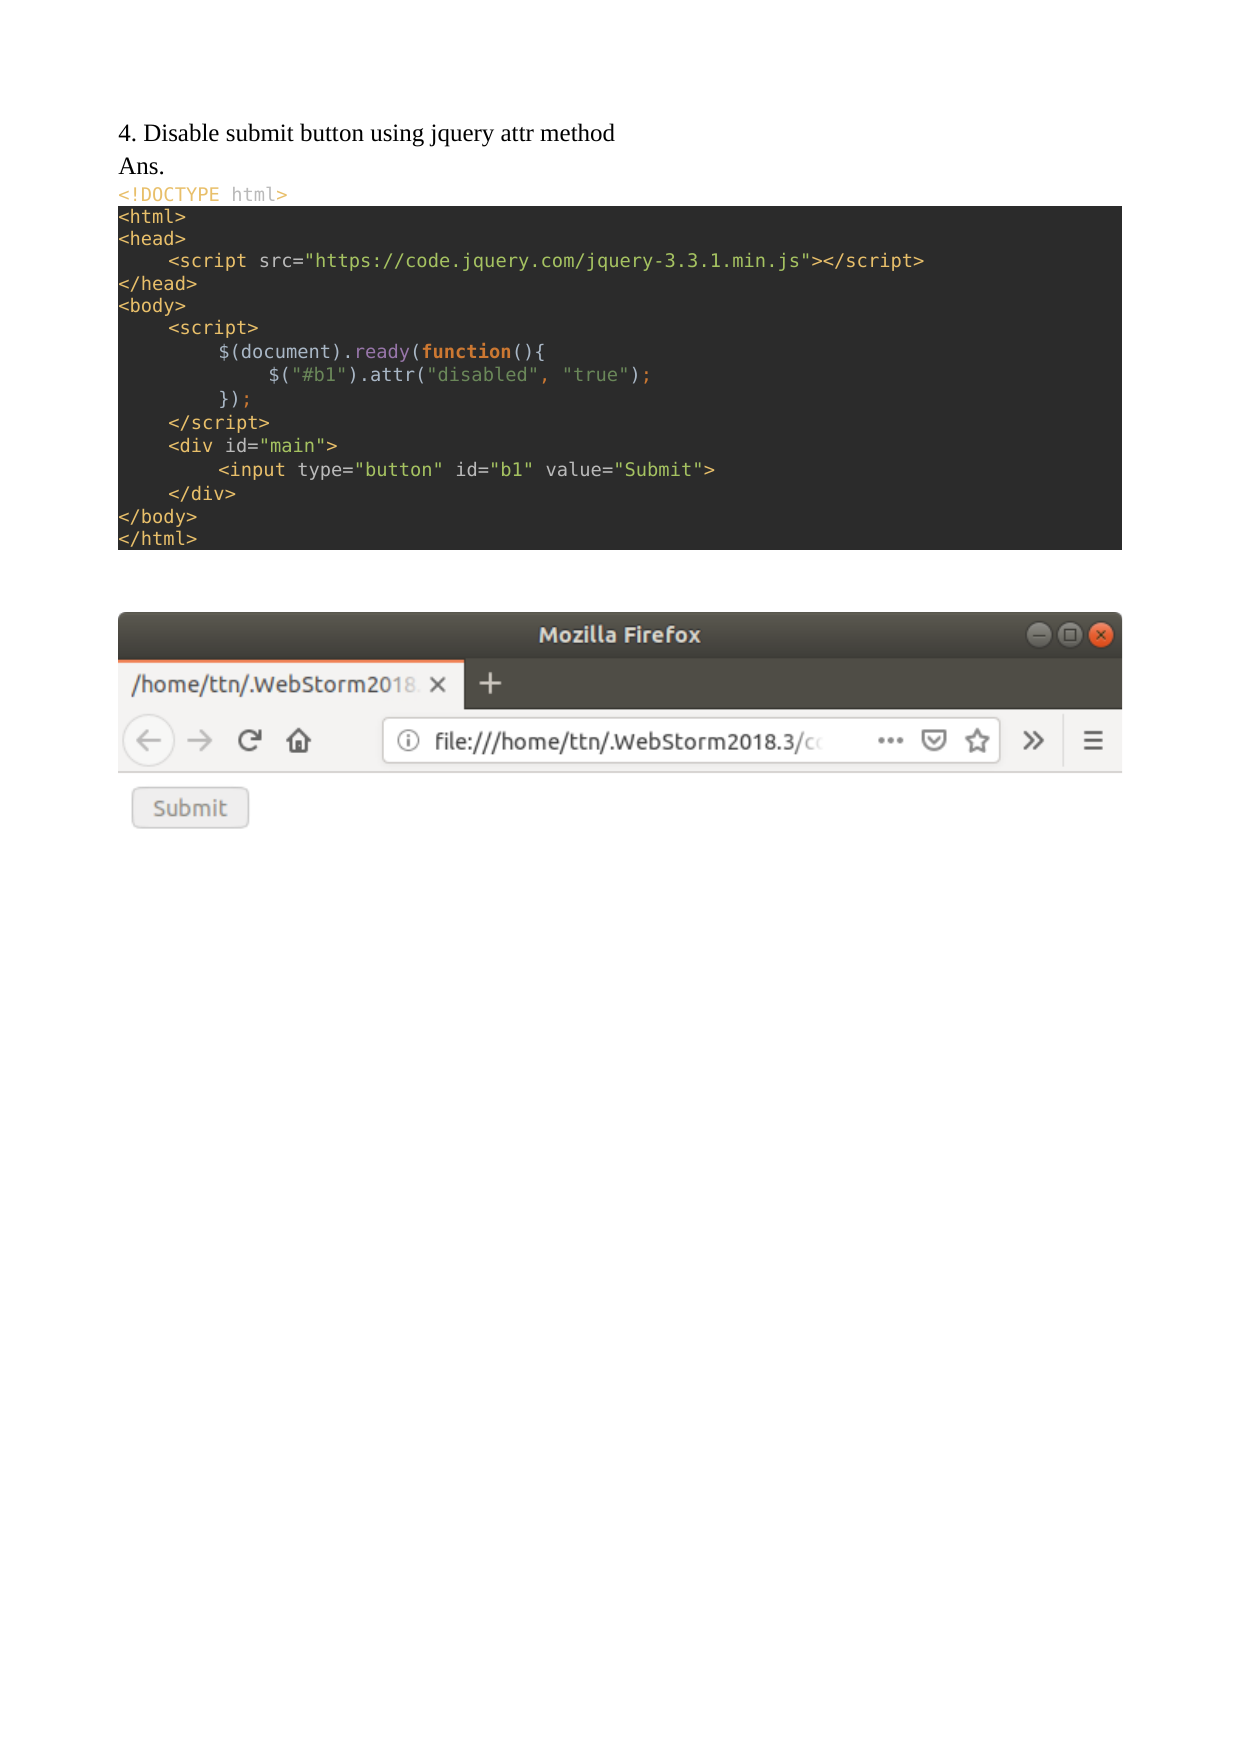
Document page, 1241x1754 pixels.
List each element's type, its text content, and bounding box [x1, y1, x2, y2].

text <script> [118, 317, 1122, 341]
text 4. Disable submit button using jquery attr method [118, 118, 1122, 147]
text <html> [118, 206, 1122, 228]
text </body> [118, 506, 1122, 528]
text <div id="main"> [118, 435, 1122, 459]
text <script src="https://code.jquery.com/jquery-3.3.1.min.js"></script> [118, 250, 1122, 273]
text }); [118, 388, 1122, 412]
text <head> [118, 228, 1122, 250]
text </head> [118, 273, 1122, 295]
text </script> [118, 412, 1122, 435]
picture [118, 612, 1123, 1007]
text Ans. [118, 151, 1122, 180]
text </html> [118, 528, 1122, 550]
text <input type="button" id="b1" value="Submit"> [118, 459, 1122, 483]
text </div> [118, 483, 1122, 506]
text <!DOCTYPE html> [118, 184, 1122, 206]
text <body> [118, 295, 1122, 317]
text $(document).ready(function(){ [118, 341, 1122, 364]
text $("#b1").attr("disabled", "true"); [118, 364, 1122, 388]
